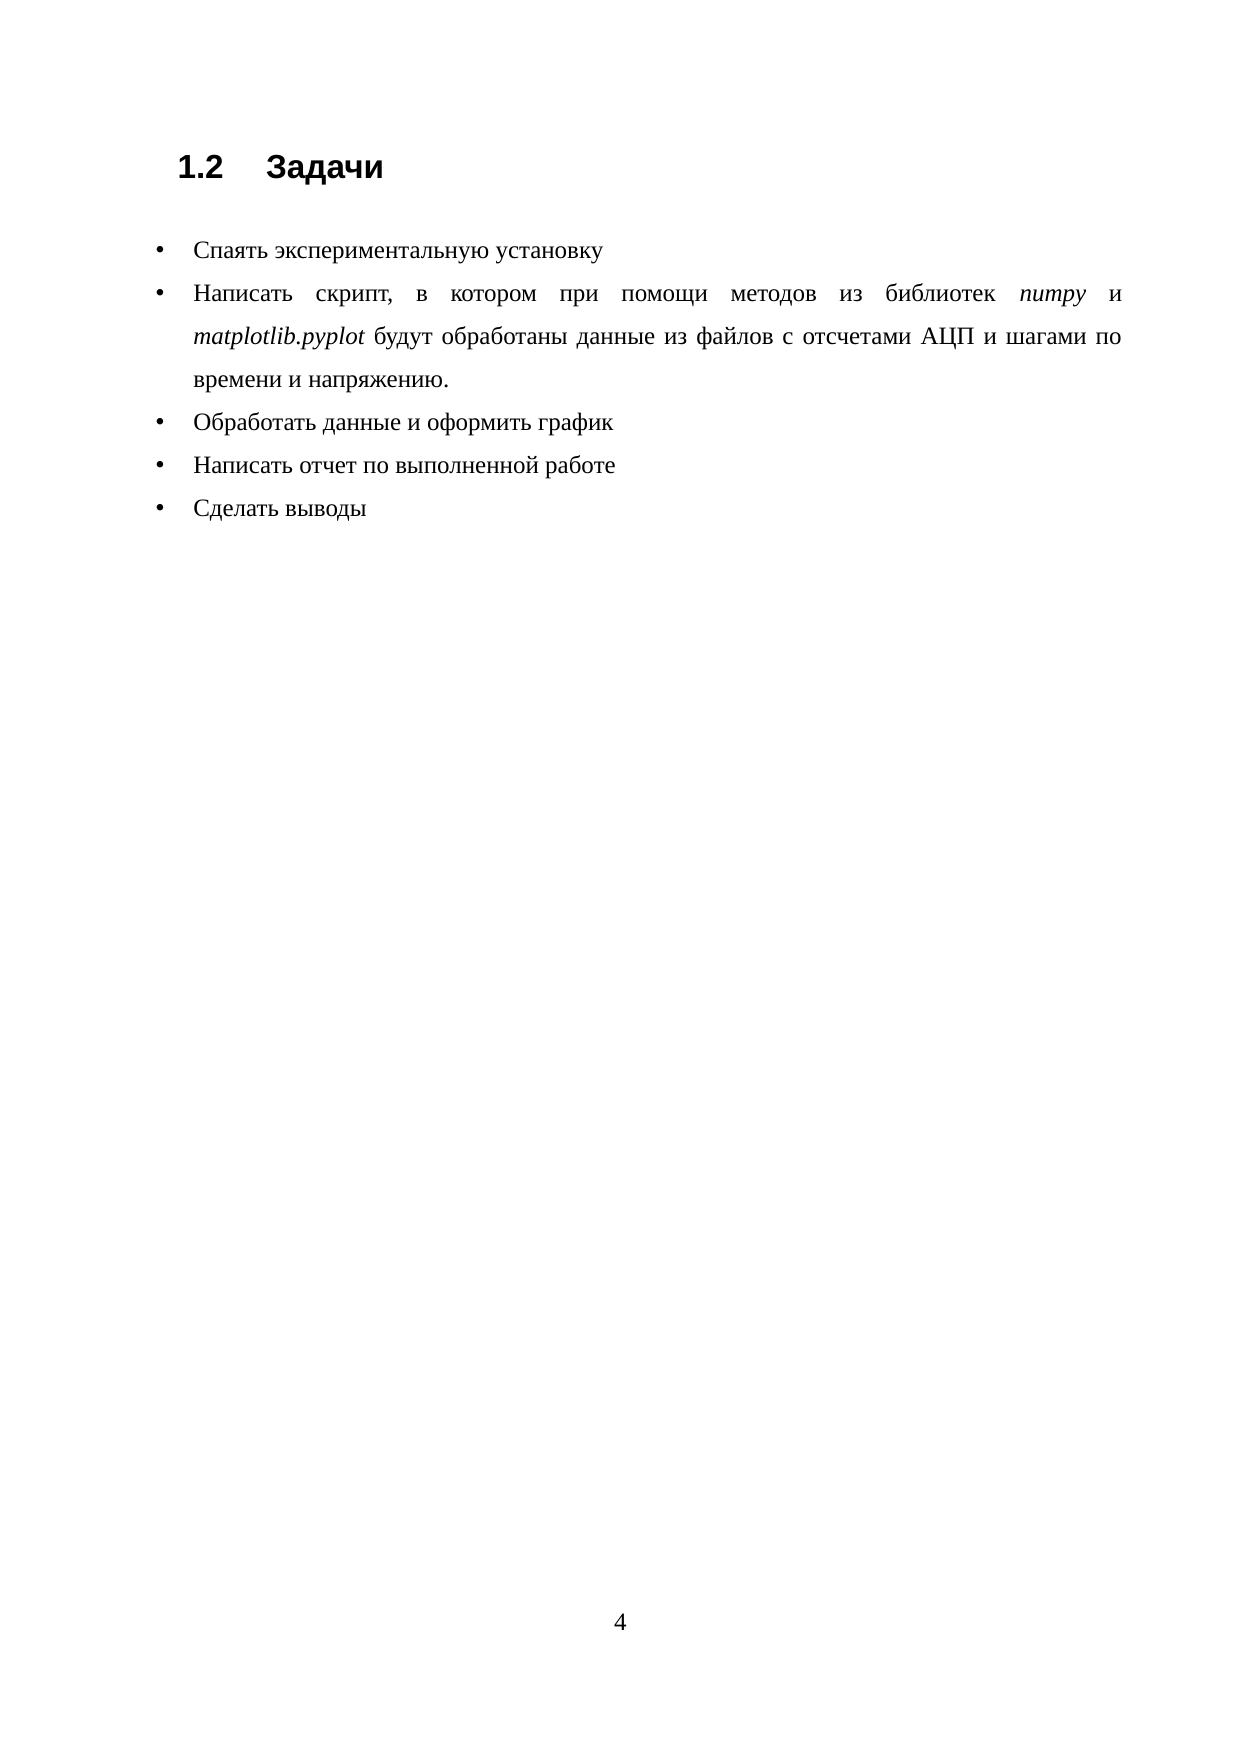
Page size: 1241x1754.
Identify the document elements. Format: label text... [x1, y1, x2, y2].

list Сделать выводы [156, 493, 1122, 522]
list Обработать данные и оформить график [156, 407, 1122, 436]
list Спаять экспериментальную установку [156, 235, 1122, 263]
subtitle Задачи [118, 148, 1122, 186]
list Написать отчет по выполненной работе [156, 450, 1122, 479]
list Написать скрипт, в котором при помощи методов из библиотек numpy и matplotlib.pyplot будут обработаны данные из файлов с отсчетами АЦП и шагами по времени и напряжению. [156, 278, 1122, 393]
